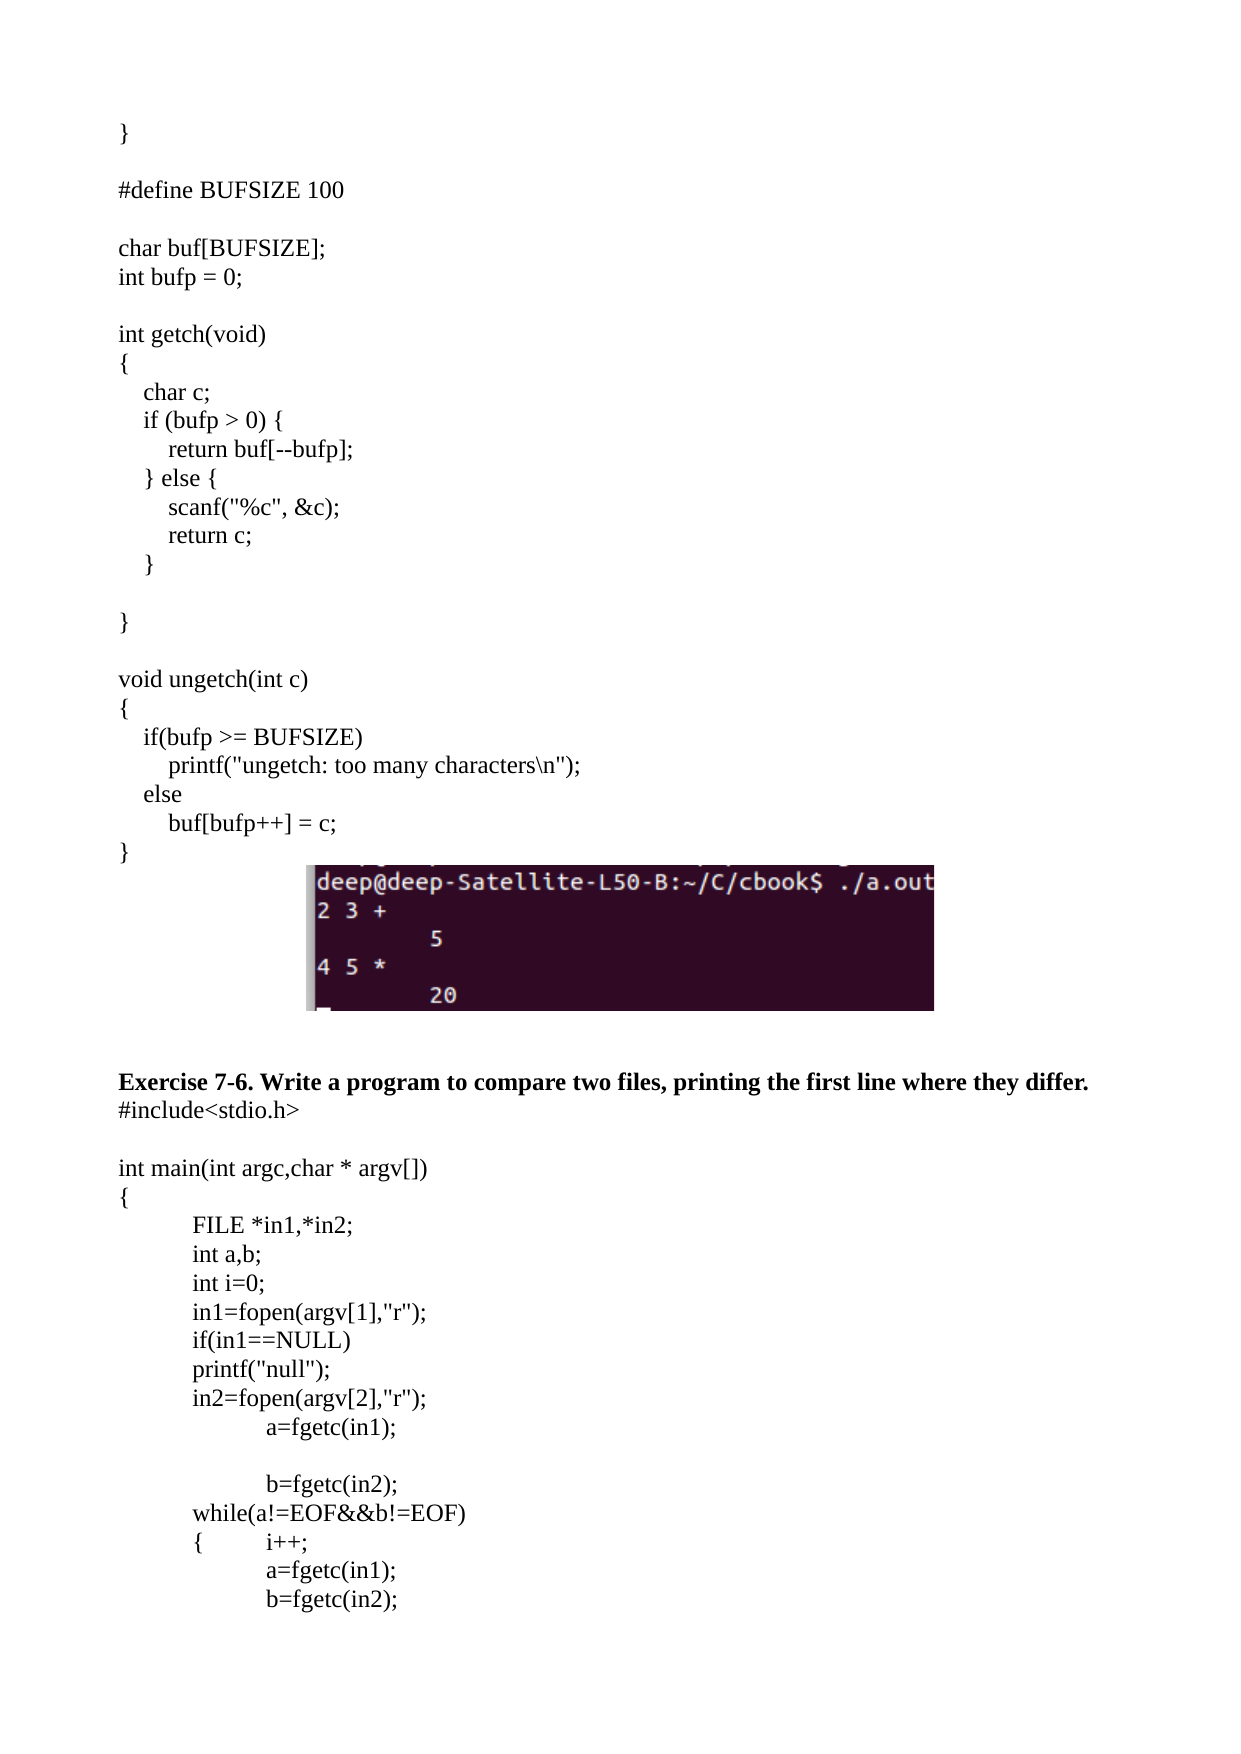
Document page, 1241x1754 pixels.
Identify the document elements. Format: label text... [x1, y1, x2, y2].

text } else { [118, 463, 1122, 492]
text if (bufp > 0) { [118, 406, 1122, 434]
text b=fgetc(in2); [118, 1469, 1122, 1498]
text scanf("%c", &c); [118, 492, 1122, 521]
text int main(int argc,char * argv[]) [118, 1153, 1122, 1182]
text in1=fopen(argv[1],"r"); [118, 1297, 1122, 1326]
text } [118, 607, 1122, 636]
text } [118, 549, 1122, 578]
picture [306, 865, 935, 1011]
text printf("ungetch: too many characters\n"); [118, 751, 1122, 779]
text #include<stdio.h> [118, 1096, 1122, 1124]
text void ungetch(int c) [118, 664, 1122, 693]
text } [118, 837, 1122, 866]
text { [118, 1182, 1122, 1211]
text a=fgetc(in1); [118, 1556, 1122, 1584]
text return c; [118, 521, 1122, 549]
text { [118, 348, 1122, 377]
text int getch(void) [118, 319, 1122, 348]
text a=fgetc(in1); [118, 1412, 1122, 1441]
text char c; [118, 377, 1122, 406]
text char buf[BUFSIZE]; [118, 233, 1122, 262]
text int i=0; [118, 1268, 1122, 1297]
text int bufp = 0; [118, 262, 1122, 291]
text if(bufp >= BUFSIZE) [118, 722, 1122, 751]
text in2=fopen(argv[2],"r"); [118, 1383, 1122, 1412]
text } [118, 118, 1122, 147]
text { i++; [118, 1527, 1122, 1556]
text #define BUFSIZE 100 [118, 176, 1122, 204]
text return buf[--bufp]; [118, 434, 1122, 463]
text { [118, 693, 1122, 722]
text while(a!=EOF&&b!=EOF) [118, 1498, 1122, 1527]
text else [118, 779, 1122, 808]
text b=fgetc(in2); [118, 1584, 1122, 1613]
text FILE *in1,*in2; [118, 1211, 1122, 1239]
text int a,b; [118, 1239, 1122, 1268]
text Exercise 7-6. Write a program to compare two files, printing the first line where they differ. [118, 1067, 1122, 1096]
text printf("null"); [118, 1354, 1122, 1383]
text if(in1==NULL) [118, 1326, 1122, 1354]
text buf[bufp++] = c; [118, 808, 1122, 837]
